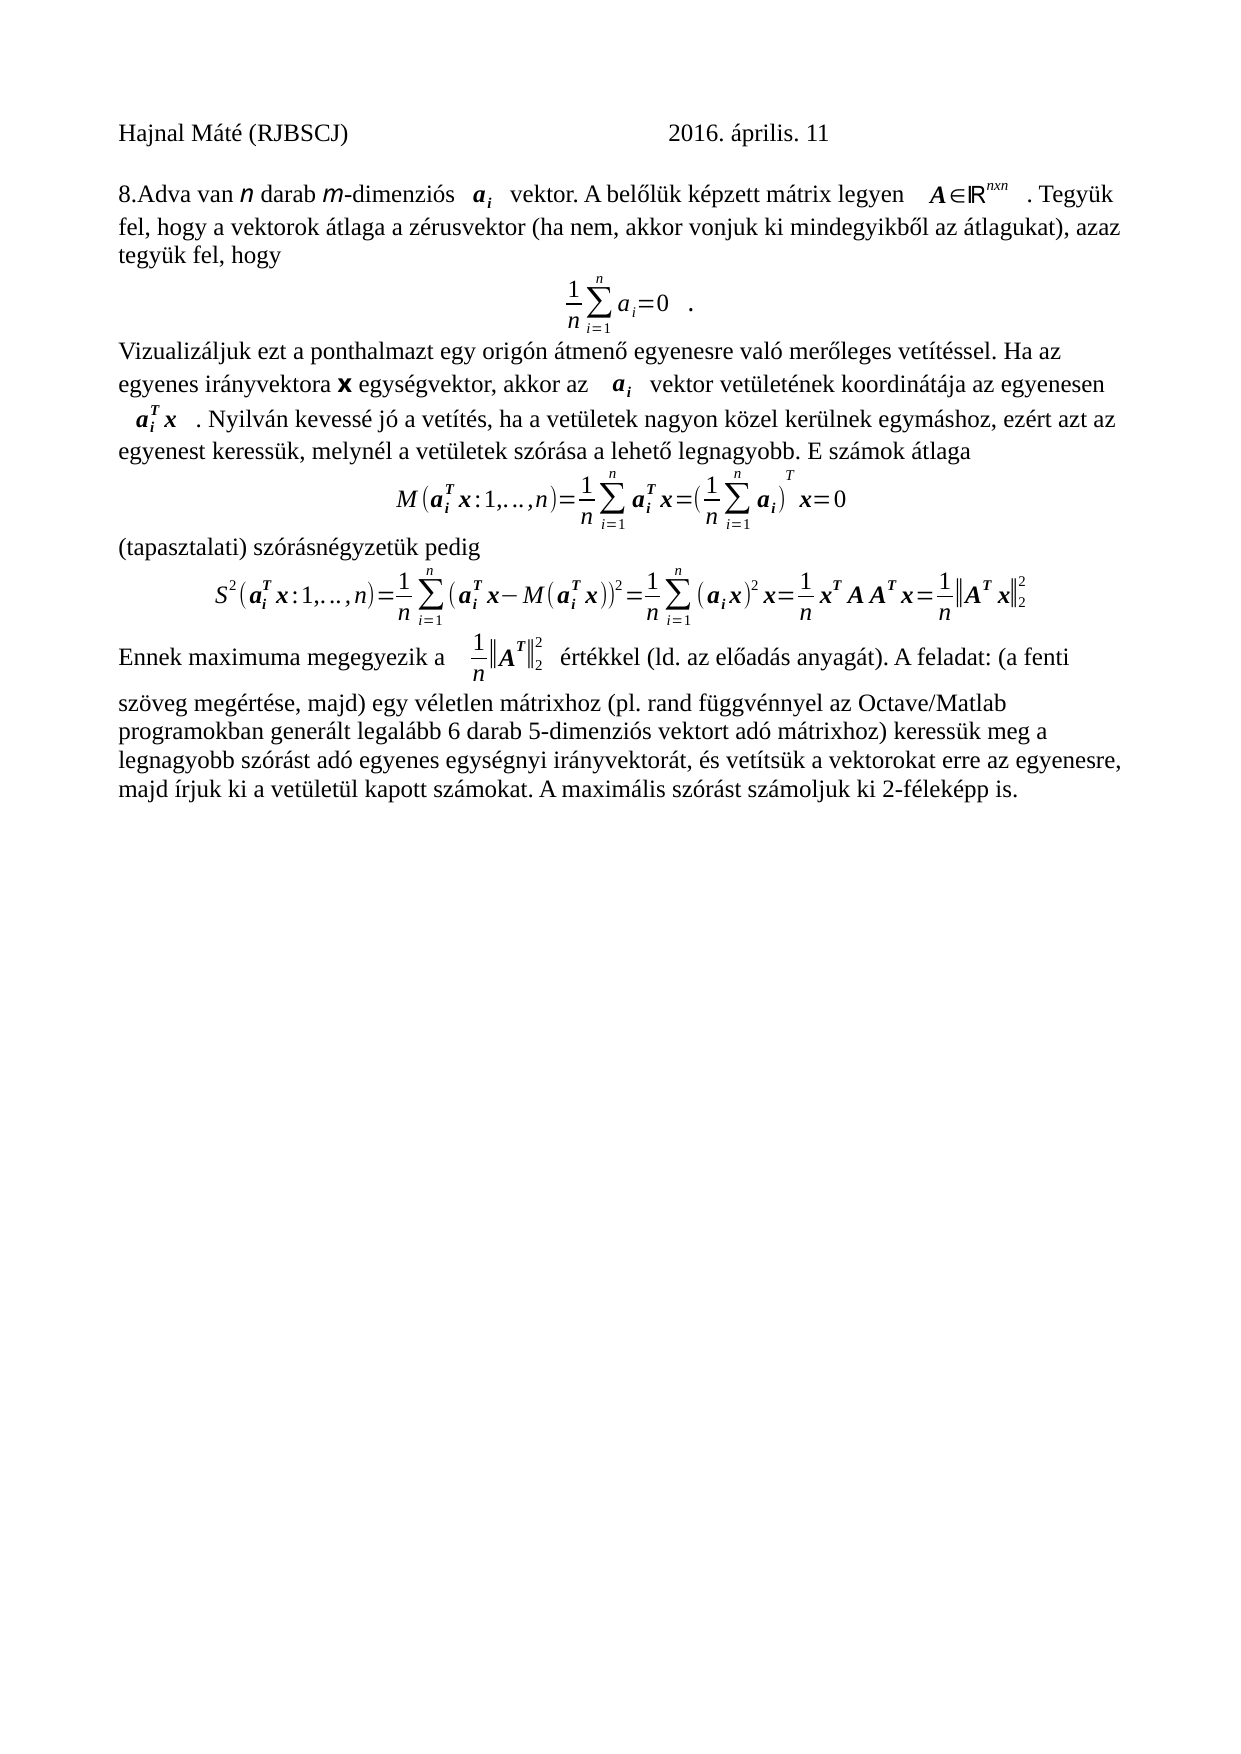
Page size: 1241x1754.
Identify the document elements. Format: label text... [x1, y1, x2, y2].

text Ennek maximuma megegyezik a értékkel (ld. az előadás anyagát). A feladat: (a fenti szöveg megértése, majd) egy véletlen mátrixhoz (pl. rand függvénnyel az Octave/Matlab programokban generált legalább 6 darab 5-dimenziós vektort adó mátrixhoz) keressük meg a legnagyobb szórást adó egyenes egységnyi irányvektorát, és vetítsük a vektorokat erre az egyenesre, majd írjuk ki a vetületül kapott számokat. A maximális szórást számoljuk ki 2-féleképp is. [118, 628, 1122, 803]
text . [118, 269, 1122, 336]
text (tapasztalati) szórásnégyzetük pedig [118, 532, 1122, 561]
text 8.Adva van n darab m-dimenziósvektor. A belőlük képzett mátrix legyen . Tegyük fel, hogy a vektorok átlaga a zérusvektor (ha nem, akkor vonjuk ki mindegyikből az átlagukat), azaz tegyük fel, hogy [118, 176, 1122, 269]
text Hajnal Máté (RJBSCJ) 2016. április. 11 [118, 118, 1122, 147]
text Vizualizáljuk ezt a ponthalmazt egy origón átmenő egyenesre való merőleges vetítéssel. Ha az egyenes irányvektora x egységvektor, akkor az vektor vetületének koordinátája az egyenesen . Nyilván kevessé jó a vetítés, ha a vetületek nagyon közel kerülnek egymáshoz, ezért azt az egyenest keressük, melynél a vetületek szórása a lehető legnagyobb. E számok átlaga [118, 336, 1122, 465]
